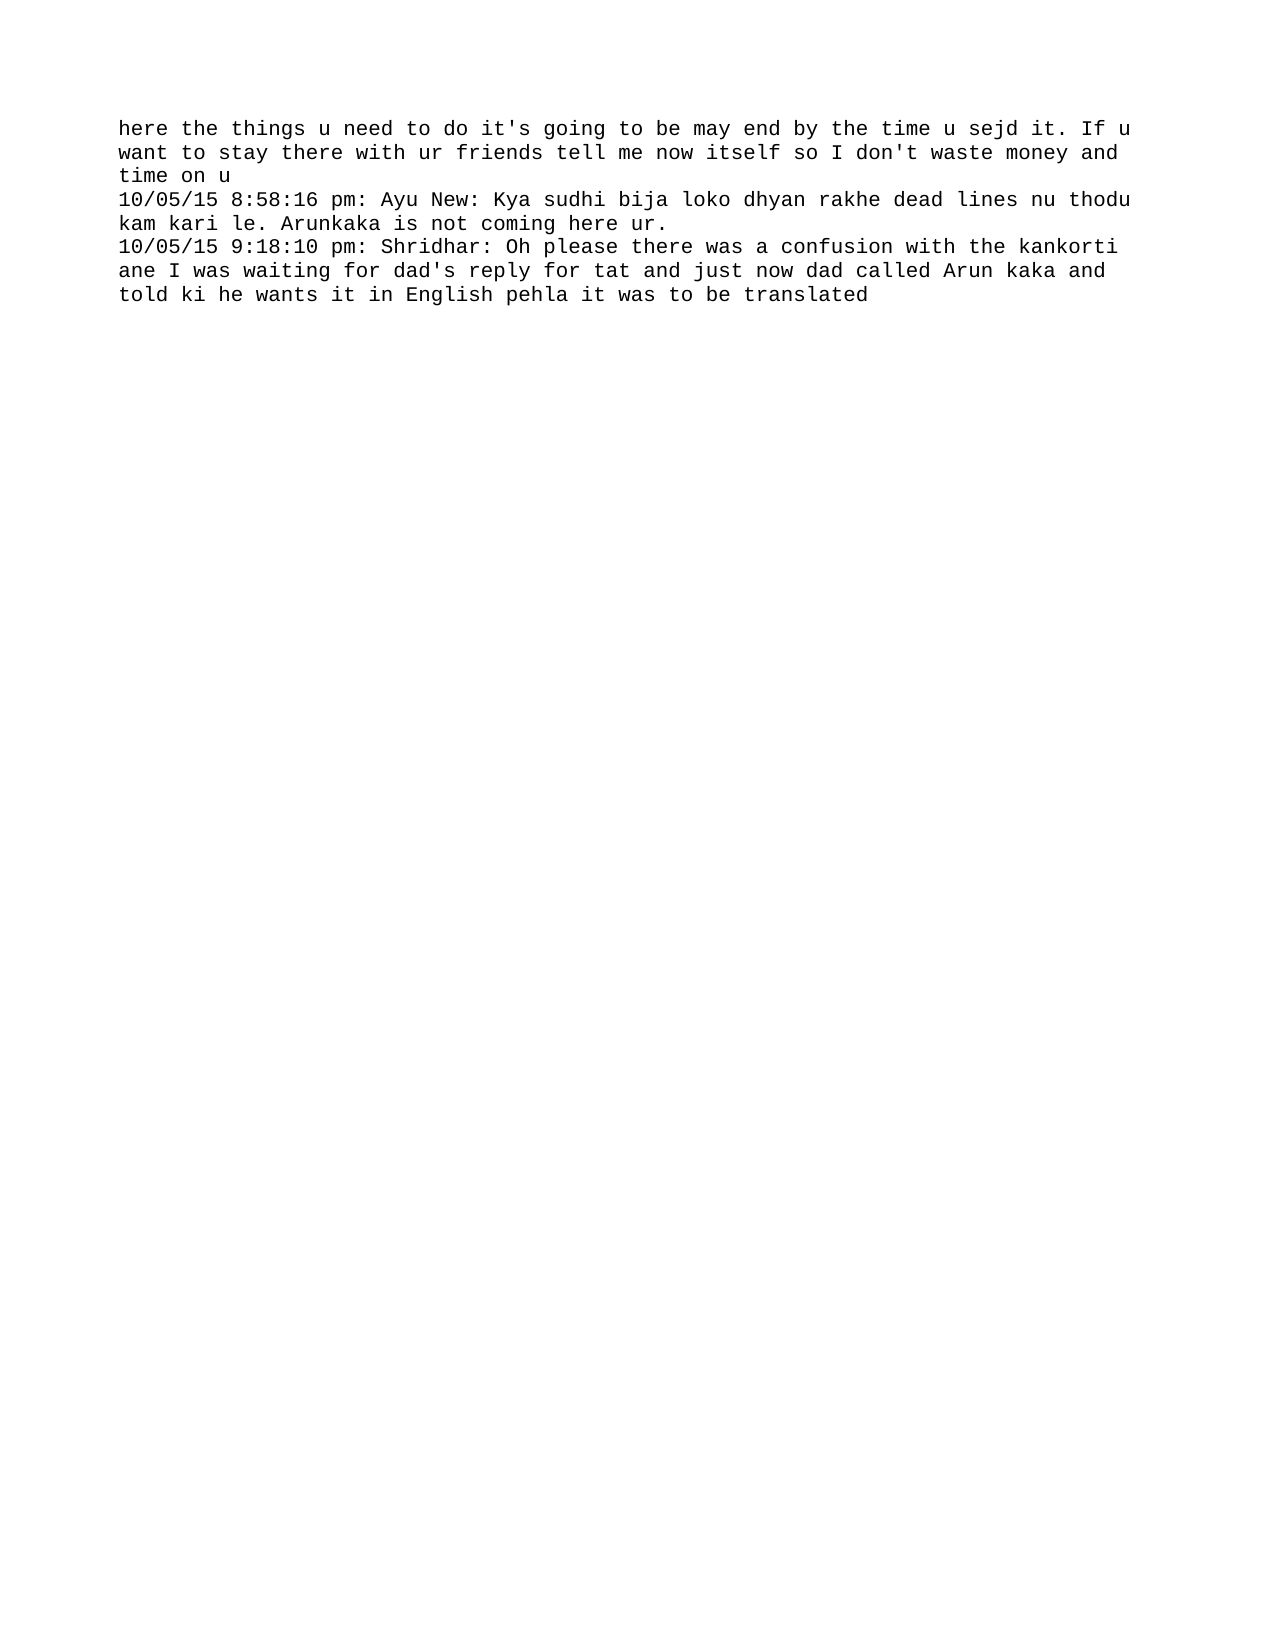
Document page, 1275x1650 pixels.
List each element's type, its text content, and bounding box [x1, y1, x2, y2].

text 10/05/15 8:58:16 pm: Ayu New: Kya sudhi bija loko dhyan rakhe dead lines nu thodu kam kari le. Arunkaka is not coming here ur. [118, 189, 1157, 236]
text 10/05/15 9:18:10 pm: Shridhar: Oh please there was a confusion with the kankorti ane I was waiting for dad's reply for tat and just now dad called Arun kaka and told ki he wants it in English pehla it was to be translated [118, 236, 1157, 307]
text here the things u need to do it's going to be may end by the time u sejd it. If u want to stay there with ur friends tell me now itself so I don't waste money and time on u [118, 118, 1157, 189]
